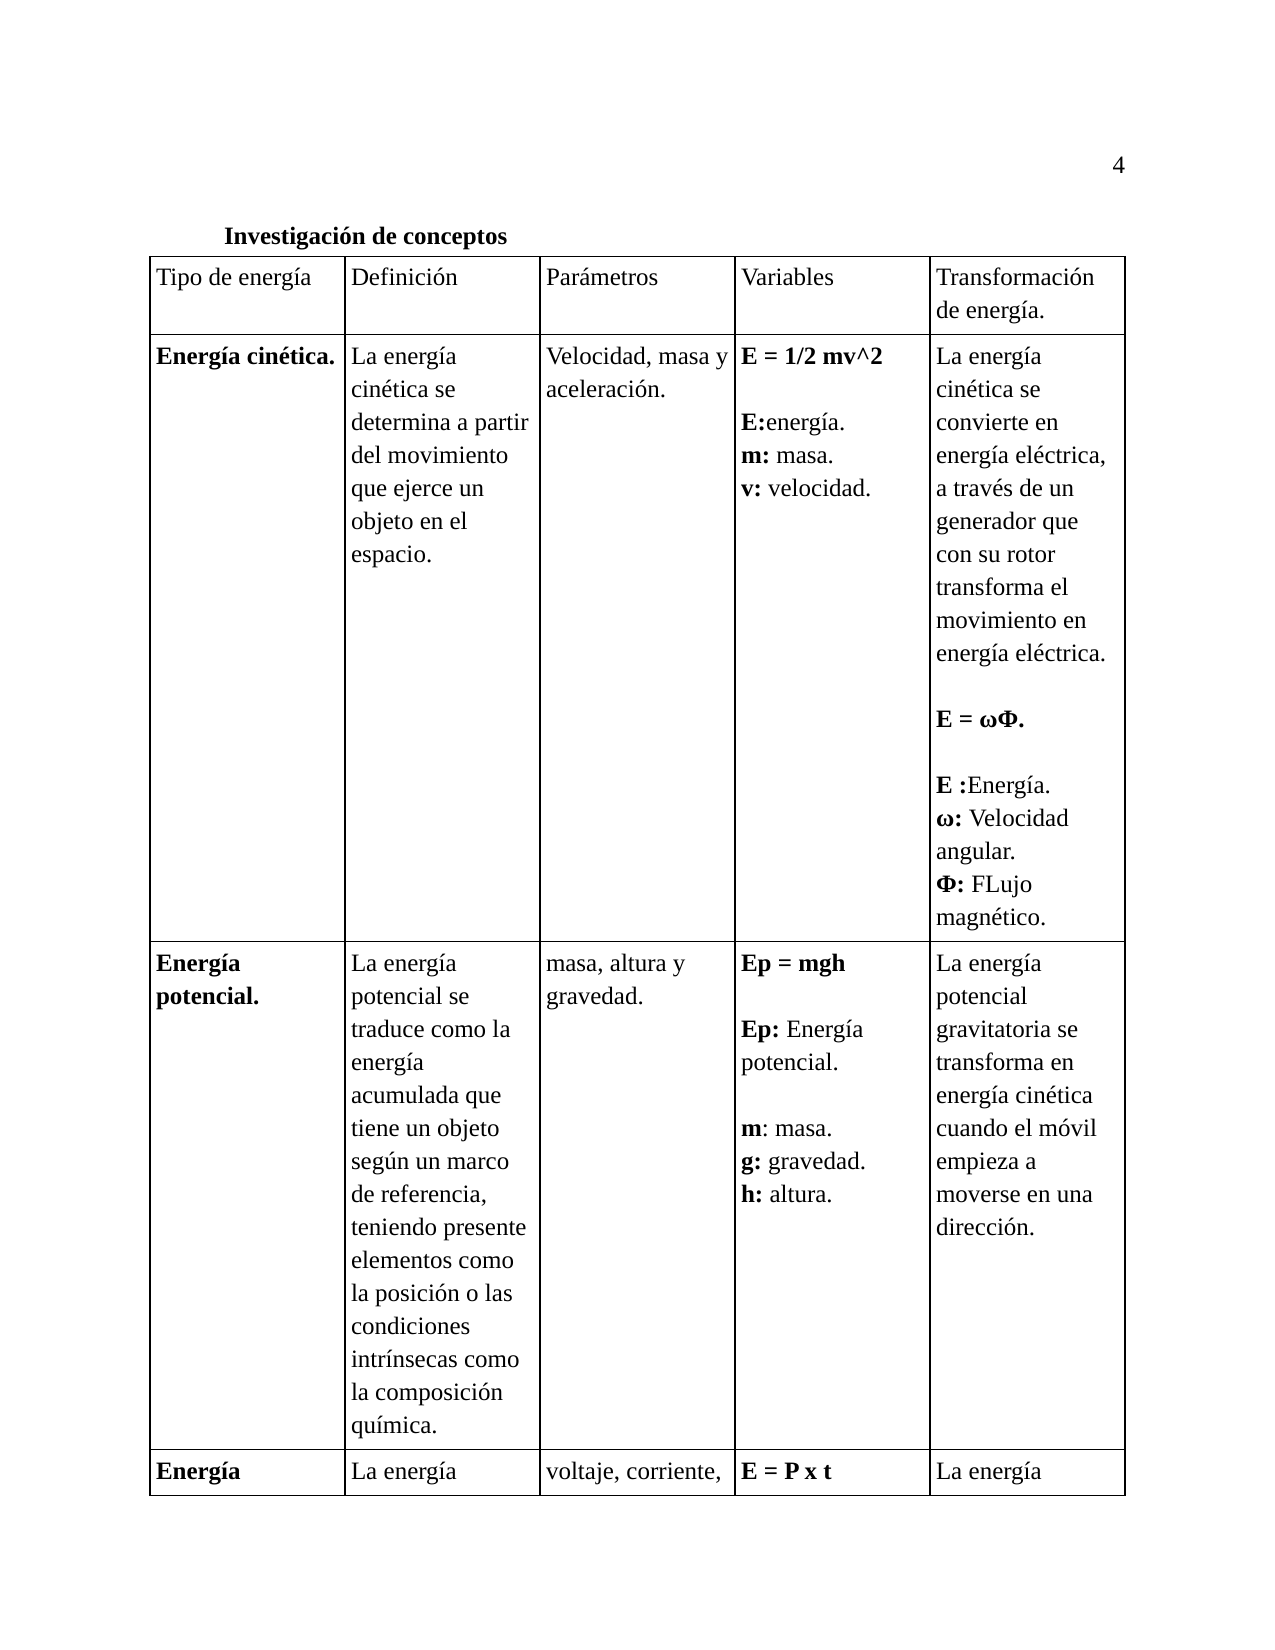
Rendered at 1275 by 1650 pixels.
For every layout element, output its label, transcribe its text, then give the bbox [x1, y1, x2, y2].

table_cell Velocidad, masa y aceleración. [541, 335, 734, 941]
table_cell voltaje, corriente, [541, 1450, 734, 1494]
table_cell E = 1/2 mv^2 E:energía. m: masa. v: velocidad. [736, 335, 929, 941]
table_header Tipo de energía [151, 257, 344, 334]
table_cell La energía [931, 1450, 1124, 1494]
table_header Definición [346, 257, 539, 334]
table_header Transformación de energía. [931, 257, 1124, 334]
table_header Parámetros [541, 257, 734, 334]
table_cell La energía cinética se determina a partir del movimiento que ejerce un objeto en el espacio. [346, 335, 539, 941]
table_cell E = P x t [736, 1450, 929, 1494]
table_cell La energía [346, 1450, 539, 1494]
table_cell masa, altura y gravedad. [541, 942, 734, 1449]
table_cell La energía cinética se convierte en energía eléctrica, a través de un generador que con su rotor transforma el movimiento en energía eléctrica. E = ωΦ. E :Energía. ω: Velocidad angular. Φ: FLujo magnético. [931, 335, 1124, 941]
table_cell La energía potencial se traduce como la energía acumulada que tiene un objeto según un marco de referencia, teniendo presente elementos como la posición o las condiciones intrínsecas como la composición química. [346, 942, 539, 1449]
subtitle Investigación de conceptos [150, 221, 1125, 249]
table_cell Ep = mgh Ep: Energía potencial. m: masa. g: gravedad. h: altura. [736, 942, 929, 1449]
table_cell Energía cinética. [151, 335, 344, 941]
table_cell Energía [151, 1450, 344, 1494]
table_cell La energía potencial gravitatoria se transforma en energía cinética cuando el móvil empieza a moverse en una dirección. [931, 942, 1124, 1449]
table_header Variables [736, 257, 929, 334]
table_cell Energía potencial. [151, 942, 344, 1449]
